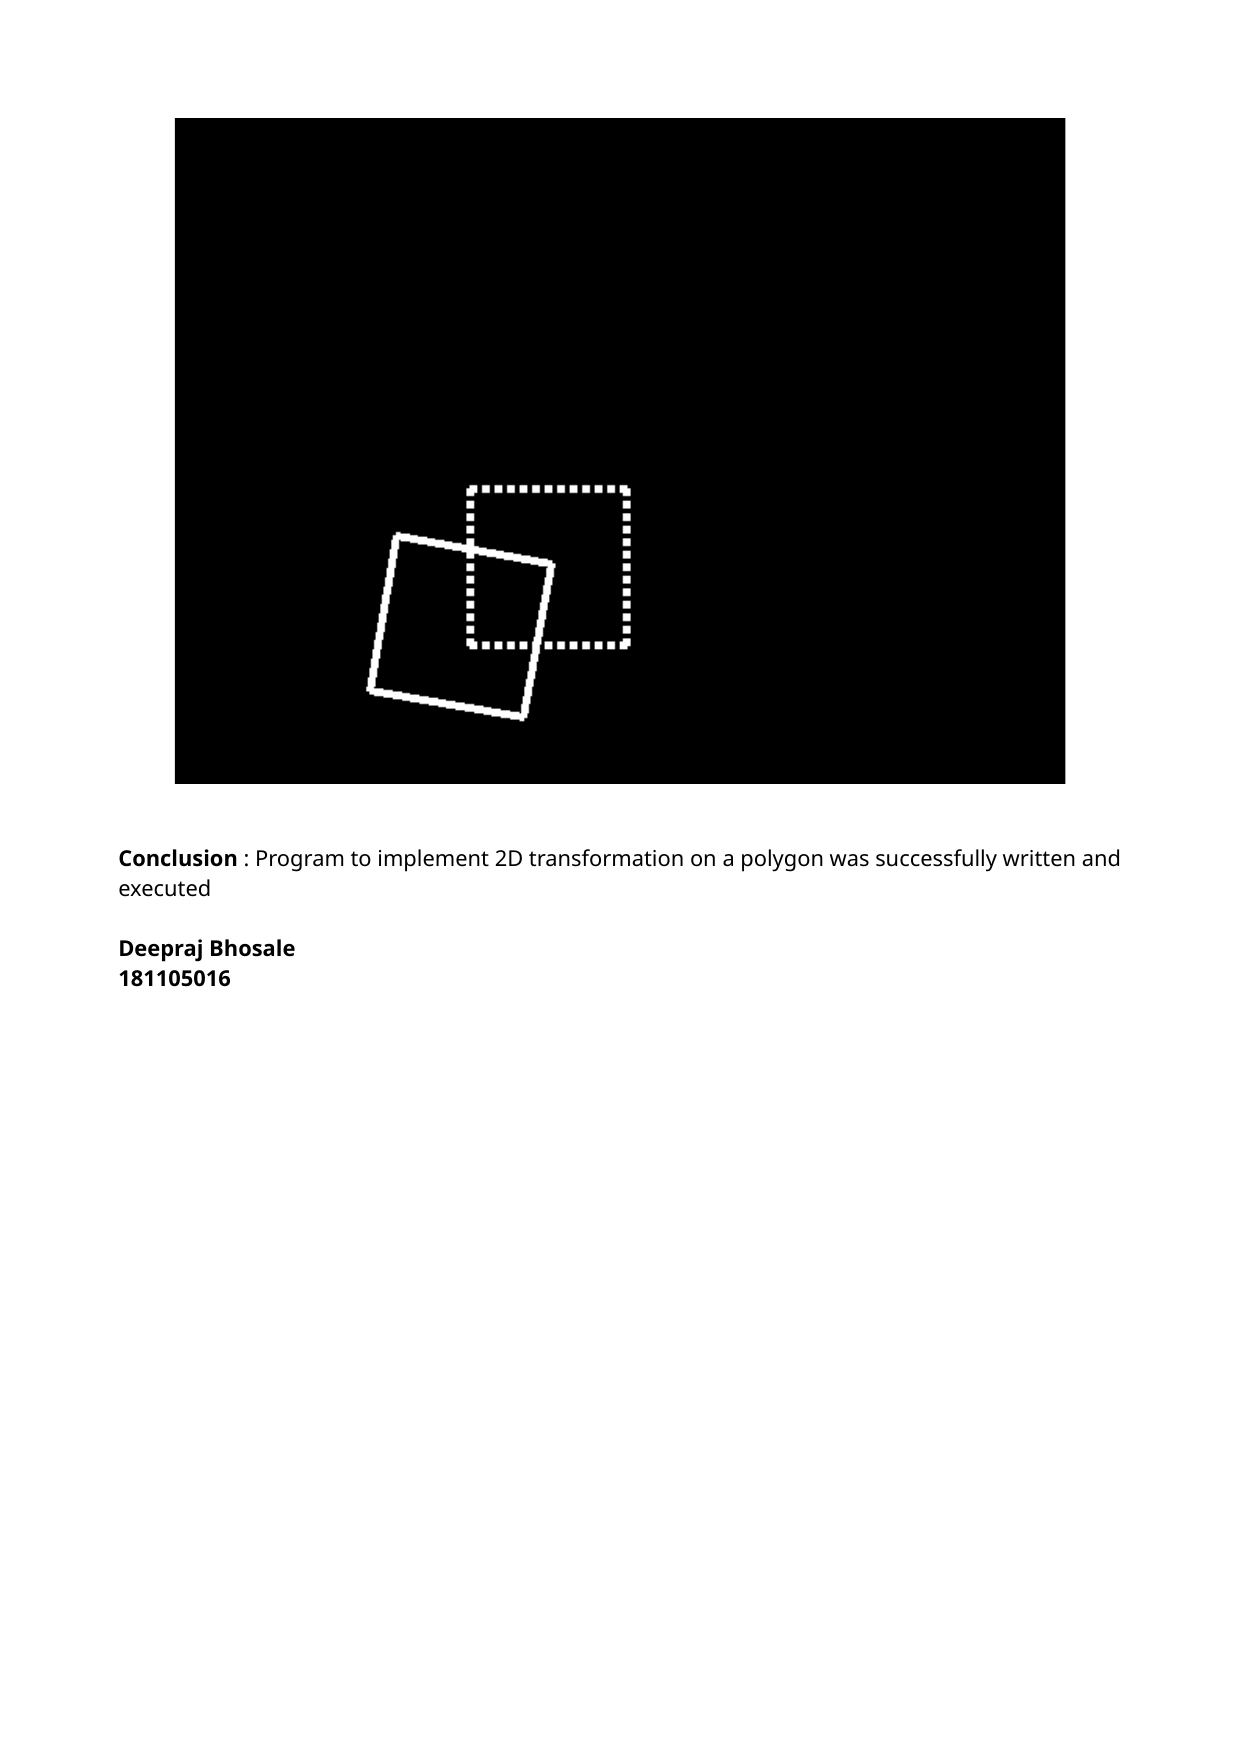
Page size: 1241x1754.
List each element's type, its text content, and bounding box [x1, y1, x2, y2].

text 181105016 [118, 962, 1122, 992]
text Conclusion : Program to implement 2D transformation on a polygon was successfully written and executed [118, 843, 1122, 903]
picture [174, 118, 1066, 784]
text Deepraj Bhosale [118, 933, 1122, 962]
